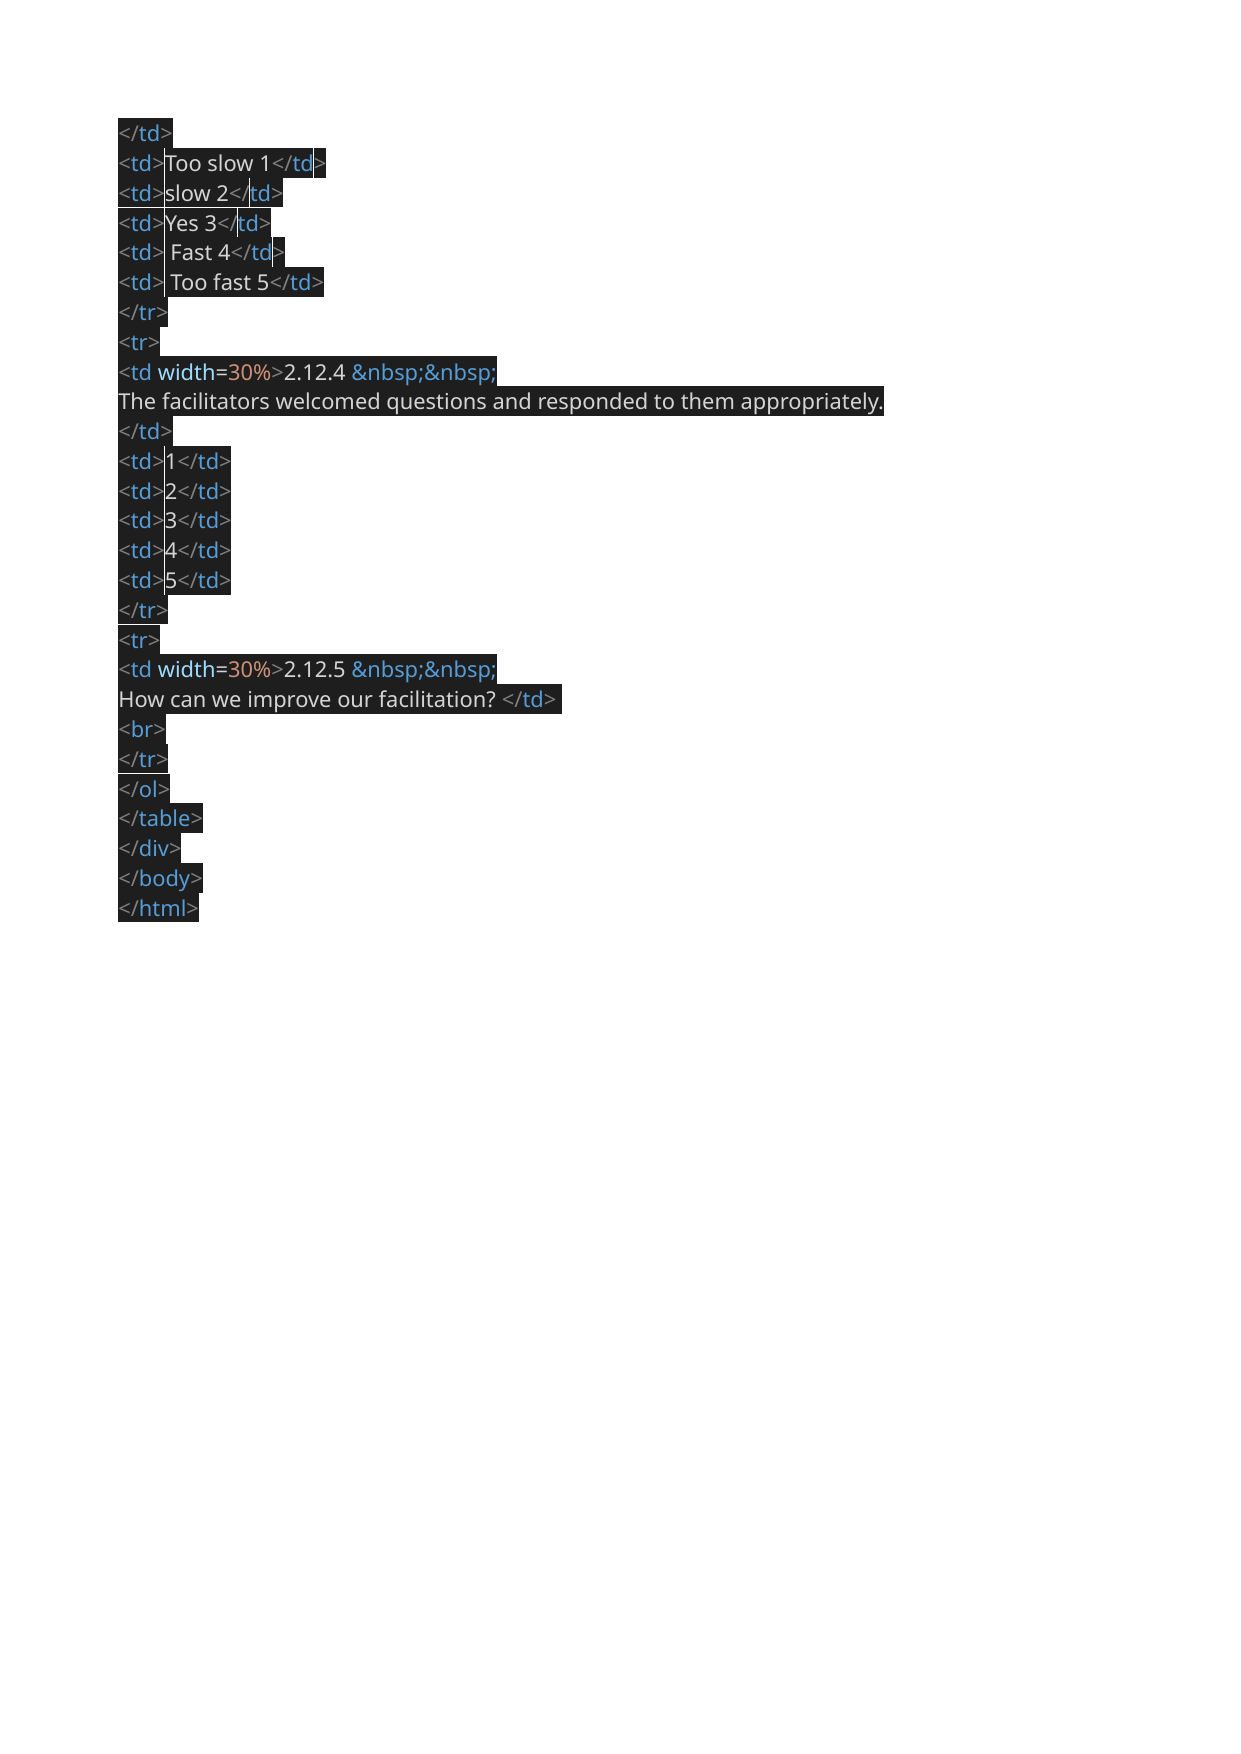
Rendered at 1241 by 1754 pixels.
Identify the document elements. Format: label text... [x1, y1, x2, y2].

text </html> [118, 893, 1122, 922]
text </td> [118, 416, 1122, 446]
text <td>3</td> [118, 505, 1122, 535]
text </td> [118, 118, 1122, 148]
text </div> [118, 833, 1122, 863]
text </body> [118, 863, 1122, 893]
text <td width=30%>2.12.5 &nbsp;&nbsp; [118, 654, 1122, 684]
text <td>4</td> [118, 535, 1122, 565]
text </ol> [118, 773, 1122, 803]
text How can we improve our facilitation? </td> [118, 684, 1122, 714]
text The facilitators welcomed questions and responded to them appropriately. [118, 386, 1122, 416]
text <td width=30%>2.12.4 &nbsp;&nbsp; [118, 356, 1122, 386]
text </tr> [118, 297, 1122, 327]
text </table> [118, 803, 1122, 833]
text </tr> [118, 744, 1122, 773]
text <td>slow 2</td> [118, 178, 1122, 207]
text <tr> [118, 624, 1122, 654]
text <td>1</td> [118, 446, 1122, 476]
text <br> [118, 714, 1122, 744]
text <td>Too slow 1</td> [118, 148, 1122, 178]
text <tr> [118, 327, 1122, 356]
text <td>Yes 3</td> [118, 207, 1122, 237]
text </tr> [118, 595, 1122, 624]
text <td>5</td> [118, 565, 1122, 595]
text <td> Fast 4</td> [118, 237, 1122, 267]
text <td> Too fast 5</td> [118, 267, 1122, 297]
text <td>2</td> [118, 476, 1122, 505]
